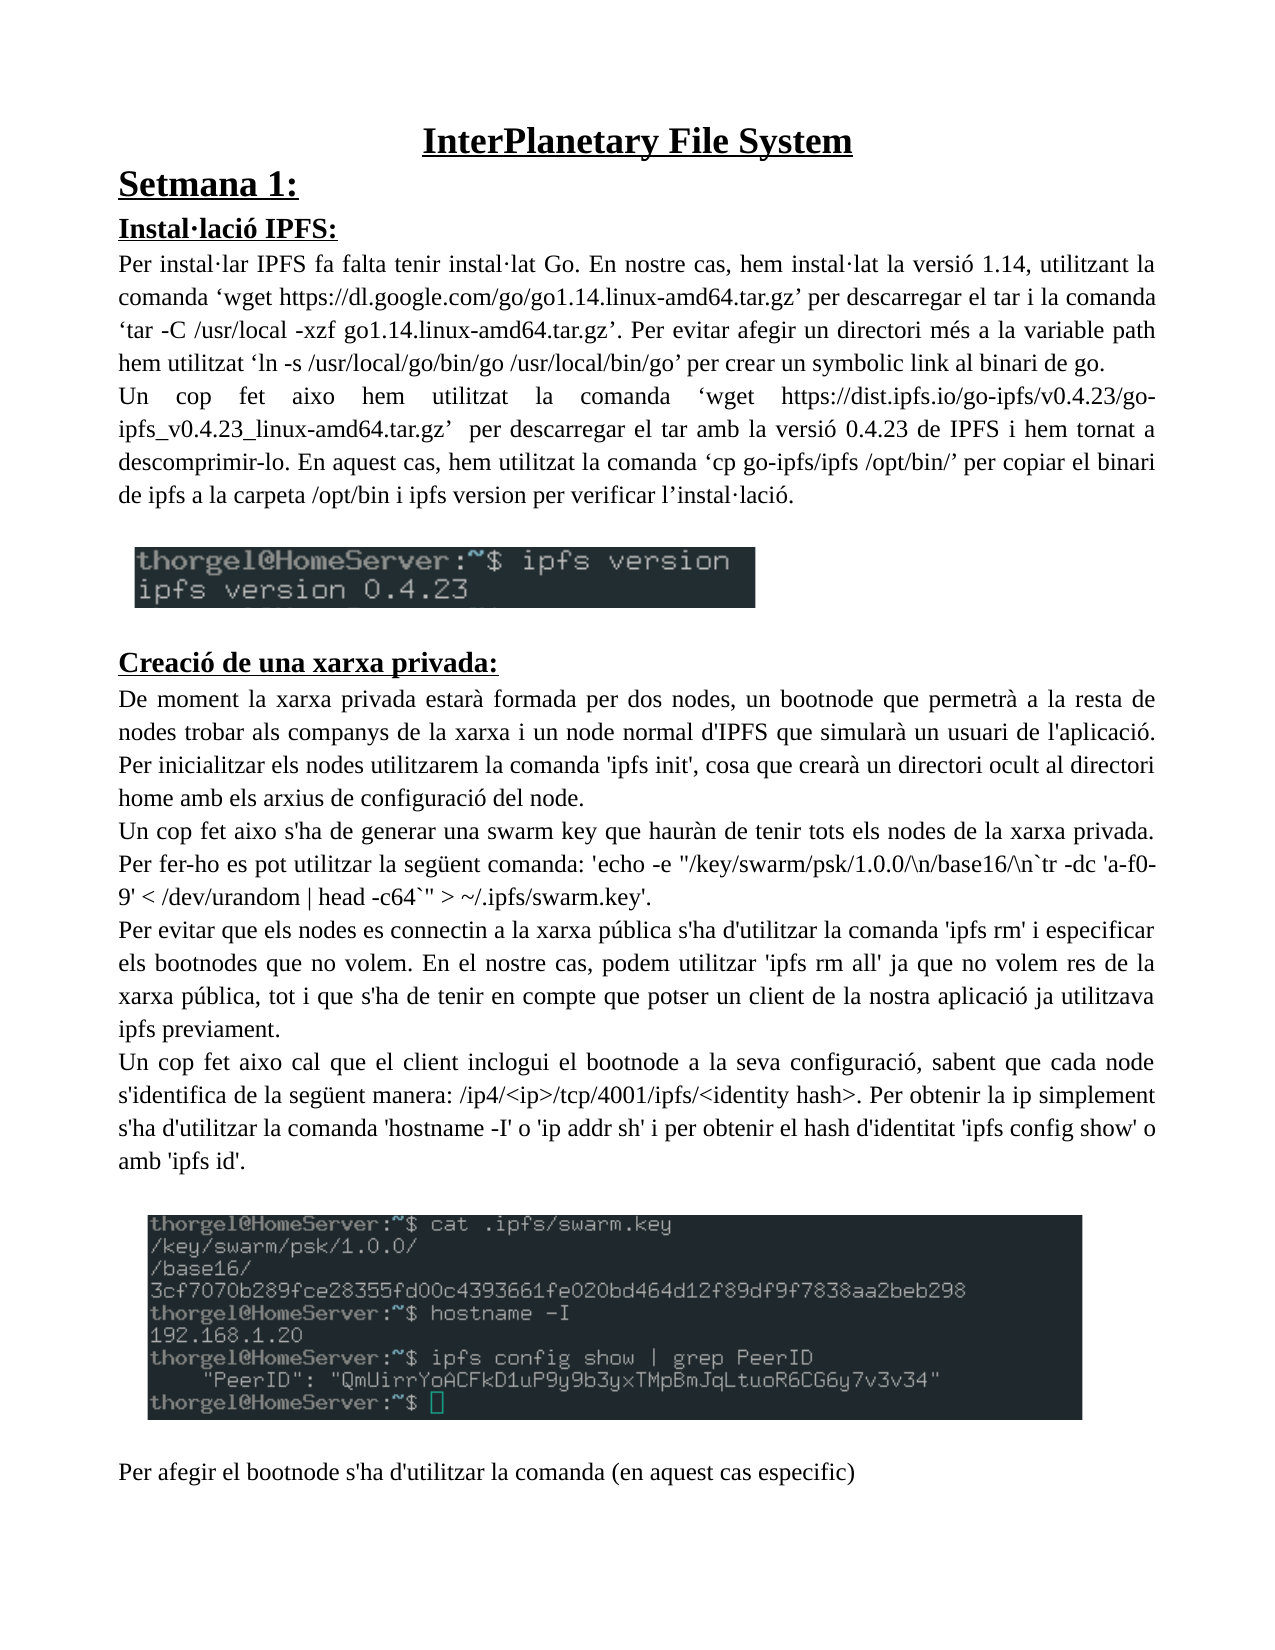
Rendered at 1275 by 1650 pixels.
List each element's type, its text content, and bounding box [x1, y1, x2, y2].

text InterPlanetary File System [118, 118, 1157, 161]
text Un cop fet aixo cal que el client inclogui el bootnode a la seva configuració, sabent que cada node s'identifica de la següent manera: /ip4/<ip>/tcp/4001/ipfs/<identity hash>. Per obtenir la ip simplement s'ha d'utilitzar la comanda 'hostname -I' o 'ip addr sh' i per obtenir el hash d'identitat 'ipfs config show' o amb 'ipfs id'. [118, 1047, 1157, 1175]
picture [147, 1215, 210, 1284]
text Per instal·lar IPFS fa falta tenir instal·lat Go. En nostre cas, hem instal·lat la versió 1.14, utilitzant la comanda ‘wget https://dl.google.com/go/go1.14.linux-amd64.tar.gz’ per descarregar el tar i la comanda ‘tar -C /usr/local -xzf go1.14.linux-amd64.tar.gz’. Per evitar afegir un directori més a la variable path hem utilitzat ‘ln -s /usr/local/go/bin/go /usr/local/bin/go’ per crear un symbolic link al binari de go. [118, 249, 1157, 377]
text Per afegir el bootnode s'ha d'utilitzar la comanda (en aquest cas especific) [118, 1457, 1157, 1486]
text Per evitar que els nodes es connectin a la xarxa pública s'ha d'utilitzar la comanda 'ipfs rm' i especificar els bootnodes que no volem. En el nostre cas, podem utilitzar 'ipfs rm all' ja que no volem res de la xarxa pública, tot i que s'ha de tenir en compte que potser un client de la nostra aplicació ja utilitzava ipfs previament. [118, 915, 1157, 1043]
text Un cop fet aixo s'ha de generar una swarm key que hauràn de tenir tots els nodes de la xarxa privada. Per fer-ho es pot utilitzar la següent comanda: 'echo -e "/key/swarm/psk/1.0.0/\n/base16/\n`tr -dc 'a-f0-9' < /dev/urandom | head -c64`" > ~/.ipfs/swarm.key'. [118, 816, 1157, 911]
text Un cop fet aixo hem utilitzat la comanda ‘wget https://dist.ipfs.io/go-ipfs/v0.4.23/go-ipfs_v0.4.23_linux-amd64.tar.gz’ per descarregar el tar amb la versió 0.4.23 de IPFS i hem tornat a descomprimir-lo. En aquest cas, hem utilitzat la comanda ‘cp go-ipfs/ipfs /opt/bin/’ per copiar el binari de ipfs a la carpeta /opt/bin i ipfs version per verificar l’instal·lació. [118, 381, 1157, 509]
text Setmana 1: [118, 161, 1157, 204]
picture [134, 597, 151, 608]
text Instal·lació IPFS: [118, 211, 1157, 244]
text De moment la xarxa privada estarà formada per dos nodes, un bootnode que permetrà a la resta de nodes trobar als companys de la xarxa i un node normal d'IPFS que simularà un usuari de l'aplicació. Per inicialitzar els nodes utilitzarem la comanda 'ipfs init', cosa que crearà un directori ocult al directori home amb els arxius de configuració del node. [118, 684, 1157, 812]
text Creació de una xarxa privada: [118, 646, 1157, 679]
